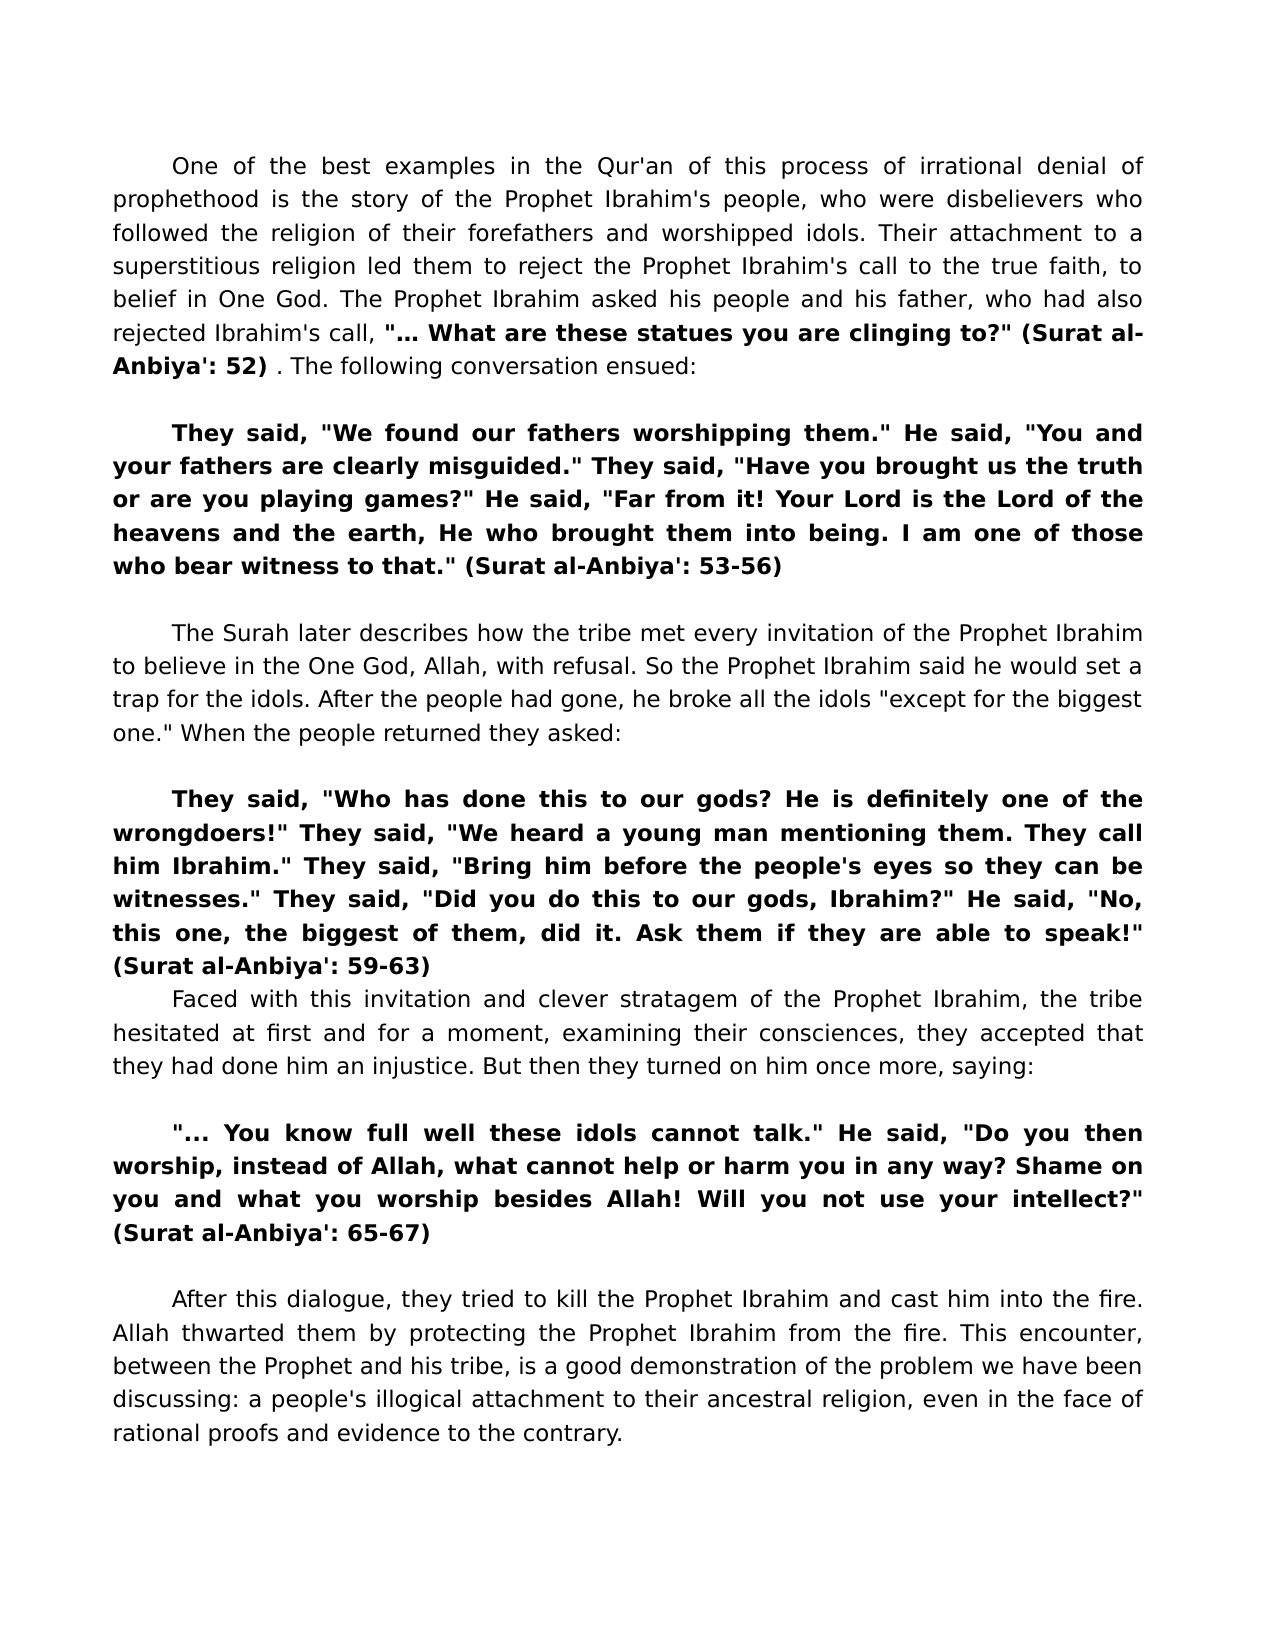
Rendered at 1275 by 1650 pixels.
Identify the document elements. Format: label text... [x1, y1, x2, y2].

text They said, "Who has done this to our gods? He is definitely one of the wrongdoers!" They said, "We heard a young man mentioning them. They call him Ibrahim." They said, "Bring him before the people's eyes so they can be witnesses." They said, "Did you do this to our gods, Ibrahim?" He said, "No, this one, the biggest of them, did it. Ask them if they are able to speak!" (Surat al-Anbiya': 59-63) [112, 781, 1145, 981]
text One of the best examples in the Qur'an of this process of irrational denial of prophethood is the story of the Prophet Ibrahim's people, who were disbelievers who followed the religion of their forefathers and worshipped idols. Their attachment to a superstitious religion led them to reject the Prophet Ibrahim's call to the true faith, to belief in One God. The Prophet Ibrahim asked his people and his father, who had also rejected Ibrahim's call, "… What are these statues you are clinging to?" (Surat al-Anbiya': 52) . The following conversation ensued: [112, 148, 1145, 381]
text Faced with this invitation and clever stratagem of the Prophet Ibrahim, the tribe hesitated at first and for a moment, examining their consciences, they accepted that they had done him an injustice. But then they turned on him once more, saying: [112, 981, 1145, 1081]
text "... You know full well these idols cannot talk." He said, "Do you then worship, instead of Allah, what cannot help or harm you in any way? Shame on you and what you worship besides Allah! Will you not use your intellect?" (Surat al-Anbiya': 65-67) [112, 1114, 1145, 1248]
text They said, "We found our fathers worshipping them." He said, "You and your fathers are clearly misguided." They said, "Have you brought us the truth or are you playing games?" He said, "Far from it! Your Lord is the Lord of the heavens and the earth, He who brought them into being. I am one of those who bear witness to that." (Surat al-Anbiya': 53-56) [112, 414, 1145, 581]
text After this dialogue, they tried to kill the Prophet Ibrahim and cast him into the fire. Allah thwarted them by protecting the Prophet Ibrahim from the fire. This encounter, between the Prophet and his tribe, is a good demonstration of the problem we have been discussing: a people's illogical attachment to their ancestral religion, even in the face of rational proofs and evidence to the contrary. [112, 1281, 1145, 1448]
text The Surah later describes how the tribe met every invitation of the Prophet Ibrahim to believe in the One God, Allah, with refusal. So the Prophet Ibrahim said he would set a trap for the idols. After the people had gone, he broke all the idols "except for the biggest one." When the people returned they asked: [112, 614, 1145, 748]
